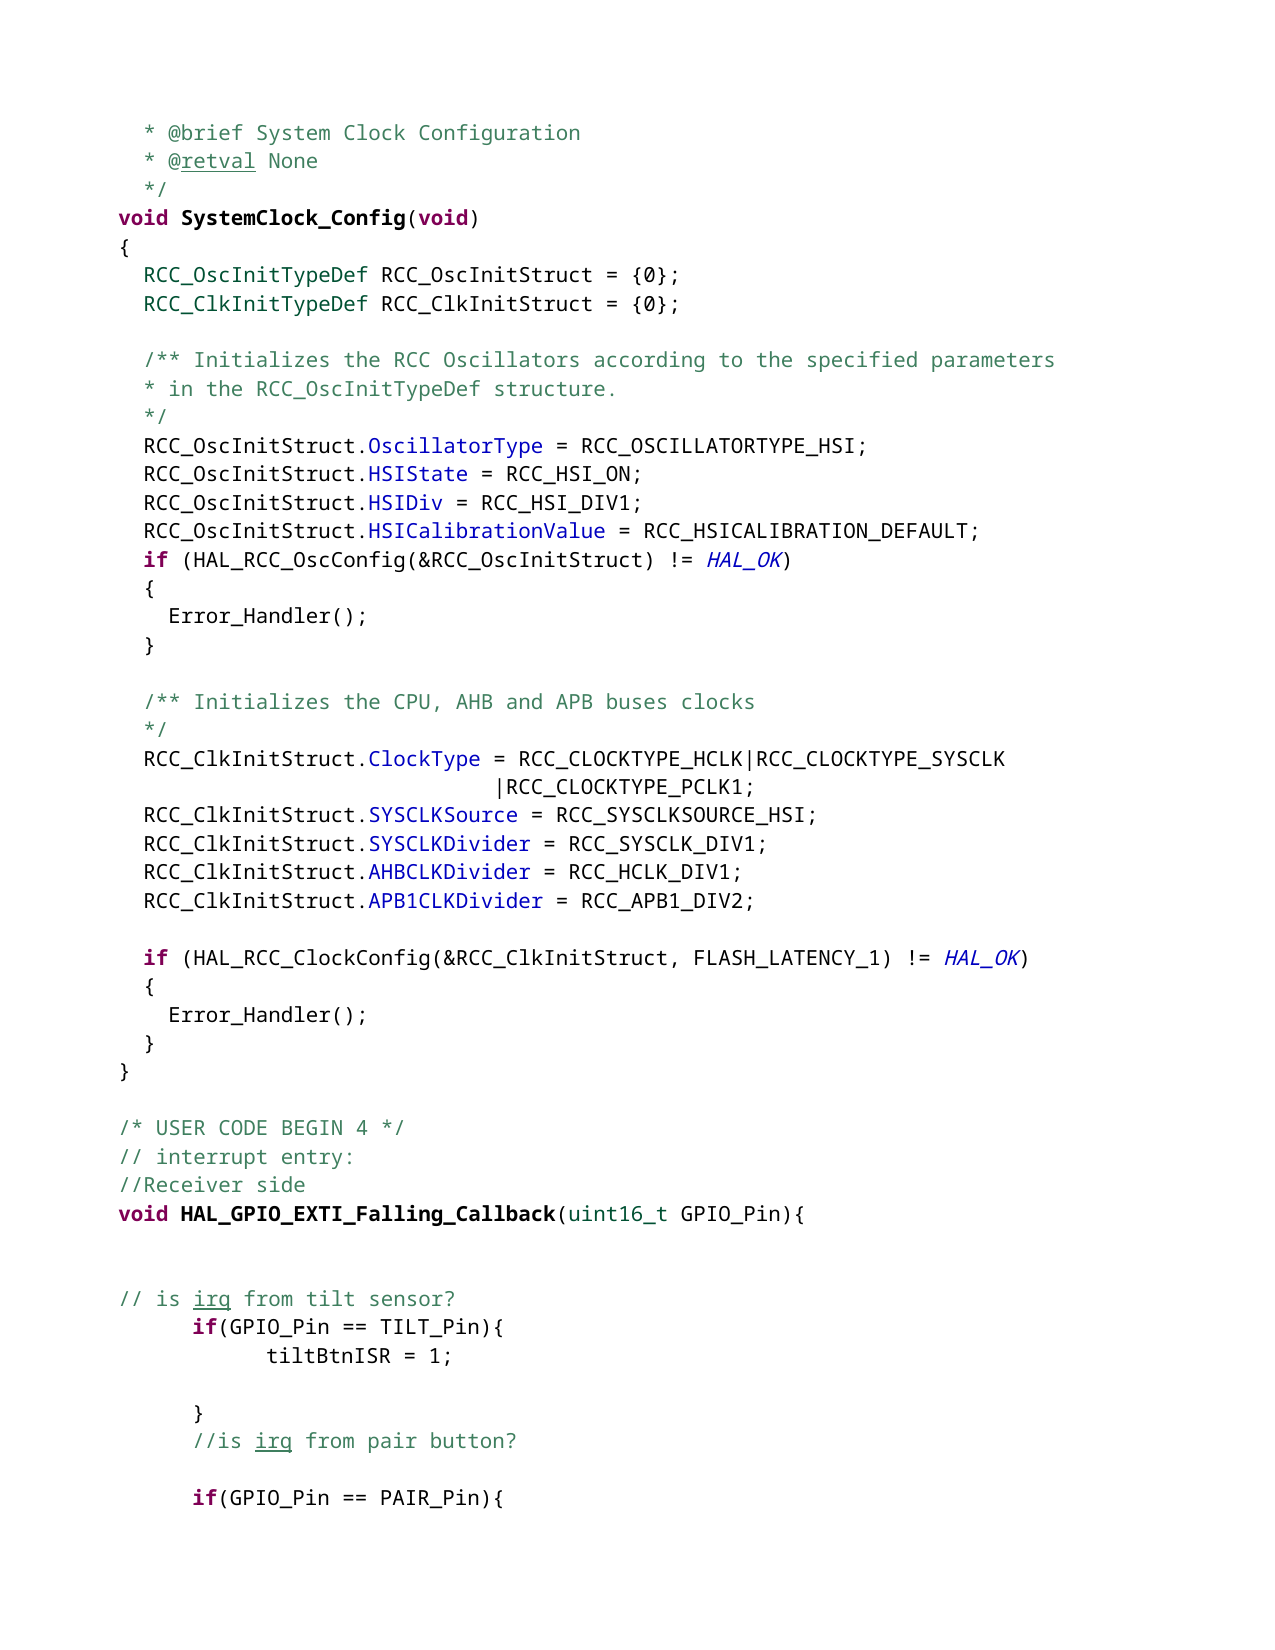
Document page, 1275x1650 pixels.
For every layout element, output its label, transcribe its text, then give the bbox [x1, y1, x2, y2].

text RCC_ClkInitStruct.SYSCLKDivider = RCC_SYSCLK_DIV1; [118, 829, 1157, 857]
text RCC_OscInitTypeDef RCC_OscInitStruct = {0}; [118, 260, 1157, 289]
text void HAL_GPIO_EXTI_Falling_Callback(uint16_t GPIO_Pin){ [118, 1199, 1157, 1227]
text { [118, 971, 1157, 1000]
text tiltBtnISR = 1; [118, 1341, 1157, 1369]
text } [118, 1028, 1157, 1057]
text //is irq from pair button? [118, 1426, 1157, 1455]
text */ [118, 715, 1157, 744]
text } [118, 1057, 1157, 1085]
text { [118, 232, 1157, 260]
text // interrupt entry: [118, 1142, 1157, 1170]
text * @retval None [118, 147, 1157, 175]
text } [118, 630, 1157, 658]
text //Receiver side [118, 1170, 1157, 1199]
text RCC_OscInitStruct.OscillatorType = RCC_OSCILLATORTYPE_HSI; [118, 431, 1157, 459]
text RCC_OscInitStruct.HSIState = RCC_HSI_ON; [118, 459, 1157, 488]
text RCC_ClkInitStruct.SYSCLKSource = RCC_SYSCLKSOURCE_HSI; [118, 801, 1157, 829]
text * @brief System Clock Configuration [118, 118, 1157, 147]
text if (HAL_RCC_OscConfig(&RCC_OscInitStruct) != HAL_OK) [118, 545, 1157, 573]
text if(GPIO_Pin == PAIR_Pin){ [118, 1483, 1157, 1512]
text if(GPIO_Pin == TILT_Pin){ [118, 1312, 1157, 1341]
text /** Initializes the CPU, AHB and APB buses clocks [118, 687, 1157, 715]
text RCC_ClkInitStruct.ClockType = RCC_CLOCKTYPE_HCLK|RCC_CLOCKTYPE_SYSCLK [118, 744, 1157, 772]
text if (HAL_RCC_ClockConfig(&RCC_ClkInitStruct, FLASH_LATENCY_1) != HAL_OK) [118, 943, 1157, 971]
text |RCC_CLOCKTYPE_PCLK1; [118, 772, 1157, 801]
text /** Initializes the RCC Oscillators according to the specified parameters [118, 346, 1157, 374]
text { [118, 573, 1157, 602]
text Error_Handler(); [118, 602, 1157, 630]
text * in the RCC_OscInitTypeDef structure. [118, 374, 1157, 402]
text */ [118, 402, 1157, 431]
text // is irq from tilt sensor? [118, 1284, 1157, 1312]
text */ [118, 175, 1157, 203]
text RCC_ClkInitStruct.APB1CLKDivider = RCC_APB1_DIV2; [118, 886, 1157, 914]
text RCC_OscInitStruct.HSIDiv = RCC_HSI_DIV1; [118, 488, 1157, 516]
text RCC_OscInitStruct.HSICalibrationValue = RCC_HSICALIBRATION_DEFAULT; [118, 516, 1157, 545]
text Error_Handler(); [118, 1000, 1157, 1028]
text } [118, 1398, 1157, 1426]
text void SystemClock_Config(void) [118, 203, 1157, 232]
text RCC_ClkInitStruct.AHBCLKDivider = RCC_HCLK_DIV1; [118, 857, 1157, 886]
text RCC_ClkInitTypeDef RCC_ClkInitStruct = {0}; [118, 289, 1157, 317]
text /* USER CODE BEGIN 4 */ [118, 1113, 1157, 1142]
